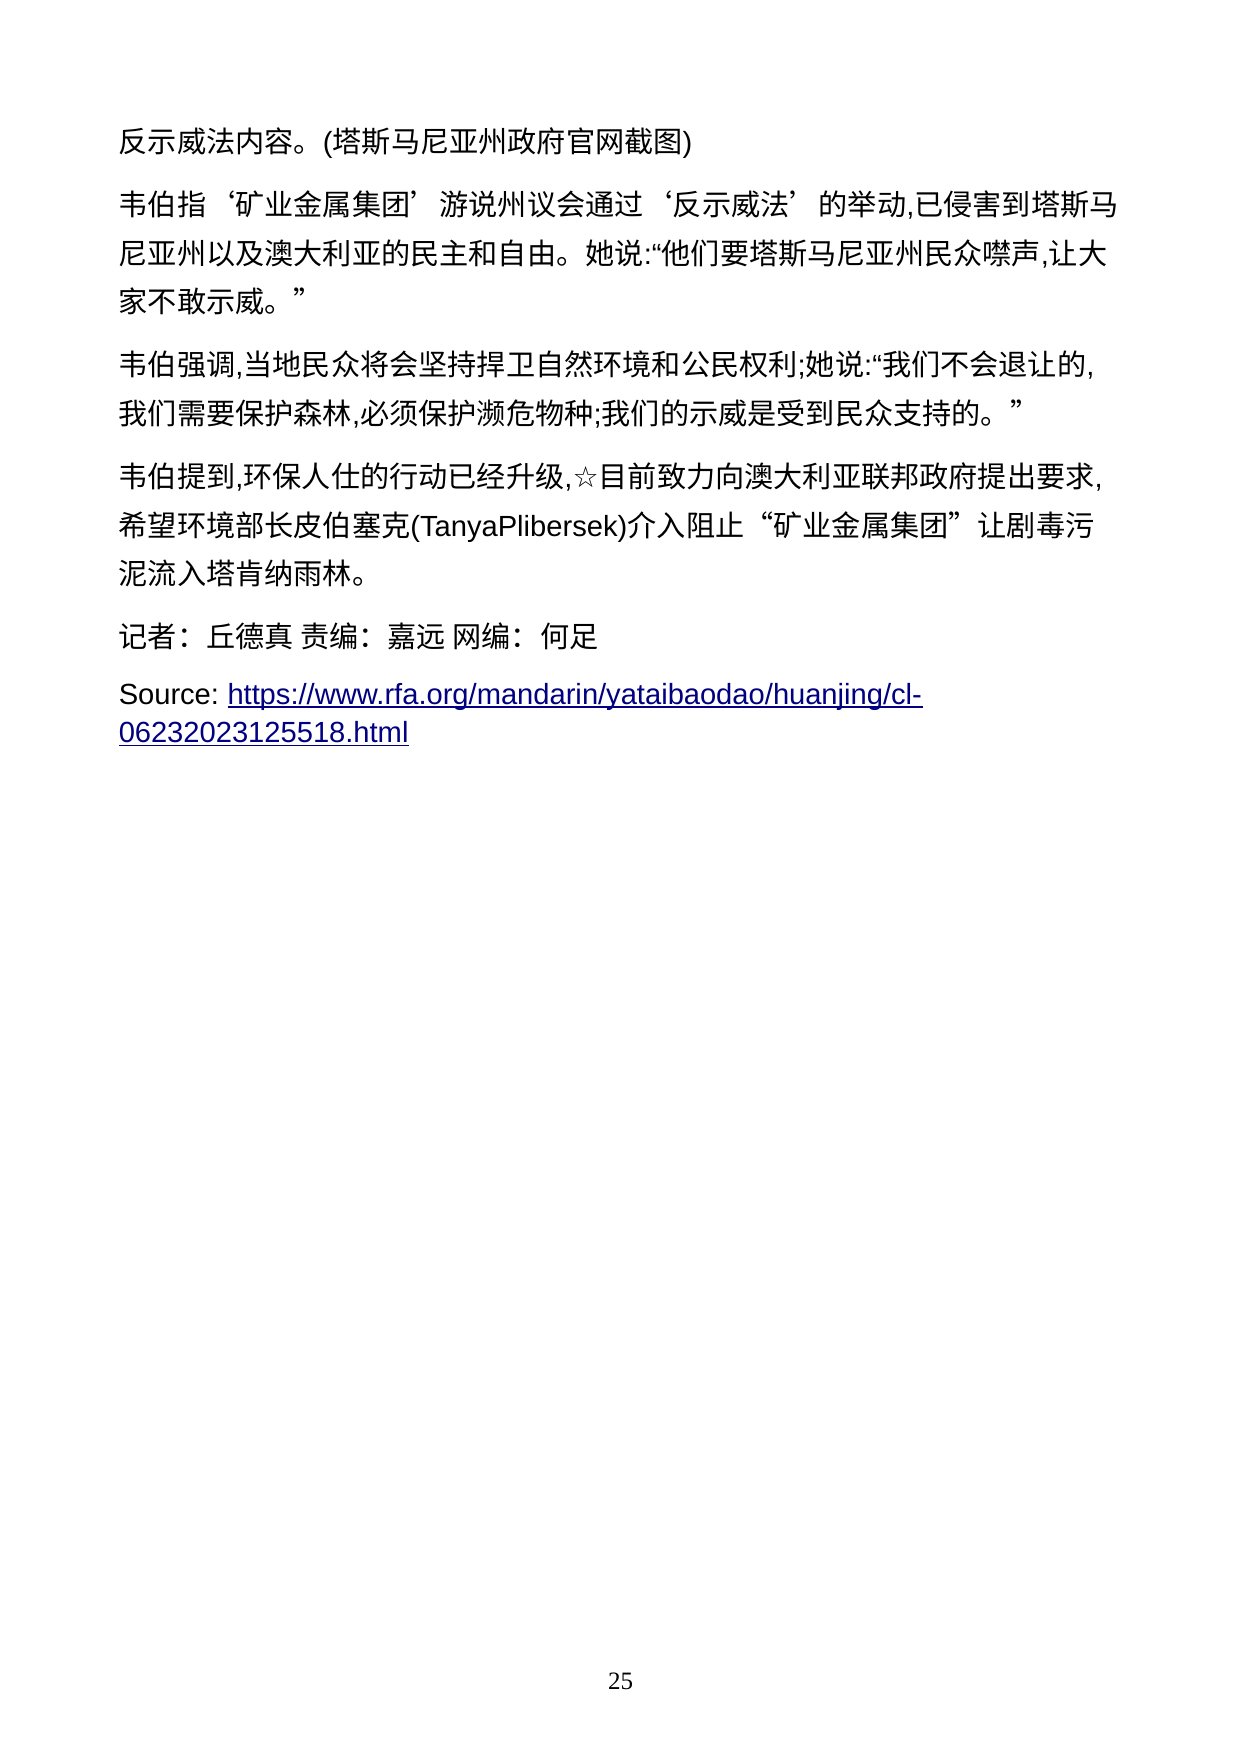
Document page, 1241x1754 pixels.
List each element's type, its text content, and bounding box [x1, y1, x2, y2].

text 韦伯指‘矿业金属集团’游说州议会通过‘反示威法’的举动,已侵害到塔斯马尼亚州以及澳大利亚的民主和自由。她说:“他们要塔斯马尼亚州民众噤声,让大家不敢示威。” [118, 182, 1122, 321]
text 记者：丘德真 责编：嘉远 网编：何足 [118, 614, 1122, 656]
text 韦伯强调,当地民众将会坚持捍卫自然环境和公民权利;她说:“我们不会退让的,我们需要保护森林,必须保护濒危物种;我们的示威是受到民众支持的。” [118, 342, 1122, 433]
text 反示威法内容。(塔斯马尼亚州政府官网截图) [118, 118, 1122, 161]
text 韦伯提到,环保人仕的行动已经升级,☆目前致力向澳大利亚联邦政府提出要求,希望环境部长皮伯塞克(TanyaPlibersek)介入阻止“矿业金属集团”让剧毒污泥流入塔肯纳雨林。 [118, 453, 1122, 593]
text Source: https://www.rfa.org/mandarin/yataibaodao/huanjing/cl-06232023125518.html [118, 677, 1122, 749]
